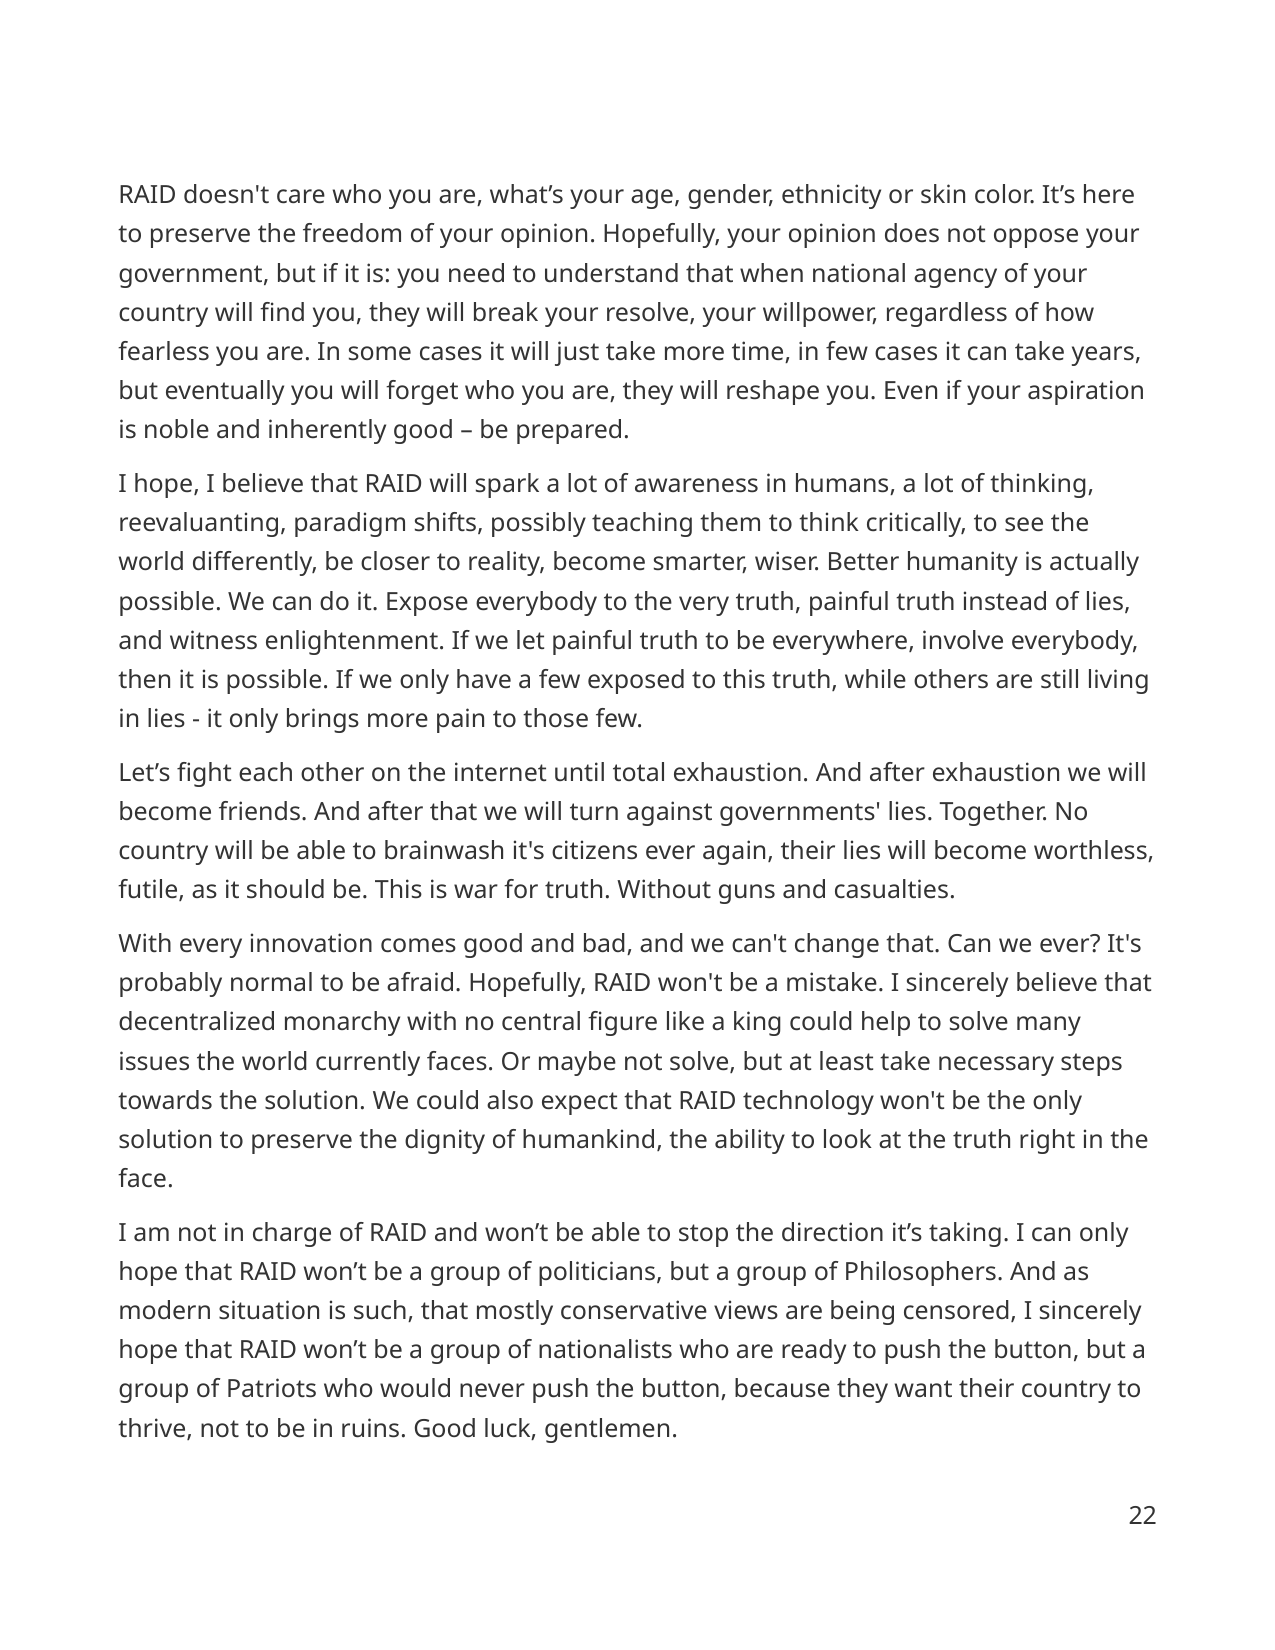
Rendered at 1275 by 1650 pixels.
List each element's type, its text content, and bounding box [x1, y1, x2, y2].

text Let’s fight each other on the internet until total exhaustion. And after exhaustion we will become friends. And after that we will turn against governments' lies. Together. No country will be able to brainwash it's citizens ever again, their lies will become worthless, futile, as it should be. This is war for truth. Without guns and casualties. [118, 754, 1157, 906]
text With every innovation comes good and bad, and we can't change that. Can we ever? It's probably normal to be afraid. Hopefully, RAID won't be a mistake. I sincerely believe that decentralized monarchy with no central figure like a king could help to solve many issues the world currently faces. Or maybe not solve, but at least take necessary steps towards the solution. We could also expect that RAID technology won't be the only solution to preserve the dignity of humankind, the ability to look at the truth right in the face. [118, 926, 1157, 1195]
text RAID doesn't care who you are, what’s your age, gender, ethnicity or skin color. It’s here to preserve the freedom of your opinion. Hopefully, your opinion does not oppose your government, but if it is: you need to understand that when national agency of your country will find you, they will break your resolve, your willpower, regardless of how fearless you are. In some cases it will just take more time, in few cases it can take years, but eventually you will forget who you are, they will reshape you. Even if your aspiration is noble and inherently good – be prepared. [118, 177, 1157, 446]
text I am not in charge of RAID and won’t be able to stop the direction it’s taking. I can only hope that RAID won’t be a group of politicians, but a group of Philosophers. And as modern situation is such, that mostly conservative views are being censored, I sincerely hope that RAID won’t be a group of nationalists who are ready to push the button, but a group of Patriots who would never push the button, because they want their country to thrive, not to be in ruins. Good luck, gentlemen. [118, 1214, 1157, 1444]
text I hope, I believe that RAID will spark a lot of awareness in humans, a lot of thinking, reevaluanting, paradigm shifts, possibly teaching them to think critically, to see the world differently, be closer to reality, become smarter, wiser. Better humanity is actually possible. We can do it. Expose everybody to the very truth, painful truth instead of lies, and witness enlightenment. If we let painful truth to be everywhere, involve everybody, then it is possible. If we only have a few exposed to this truth, while others are still living in lies - it only brings more pain to those few. [118, 466, 1157, 735]
